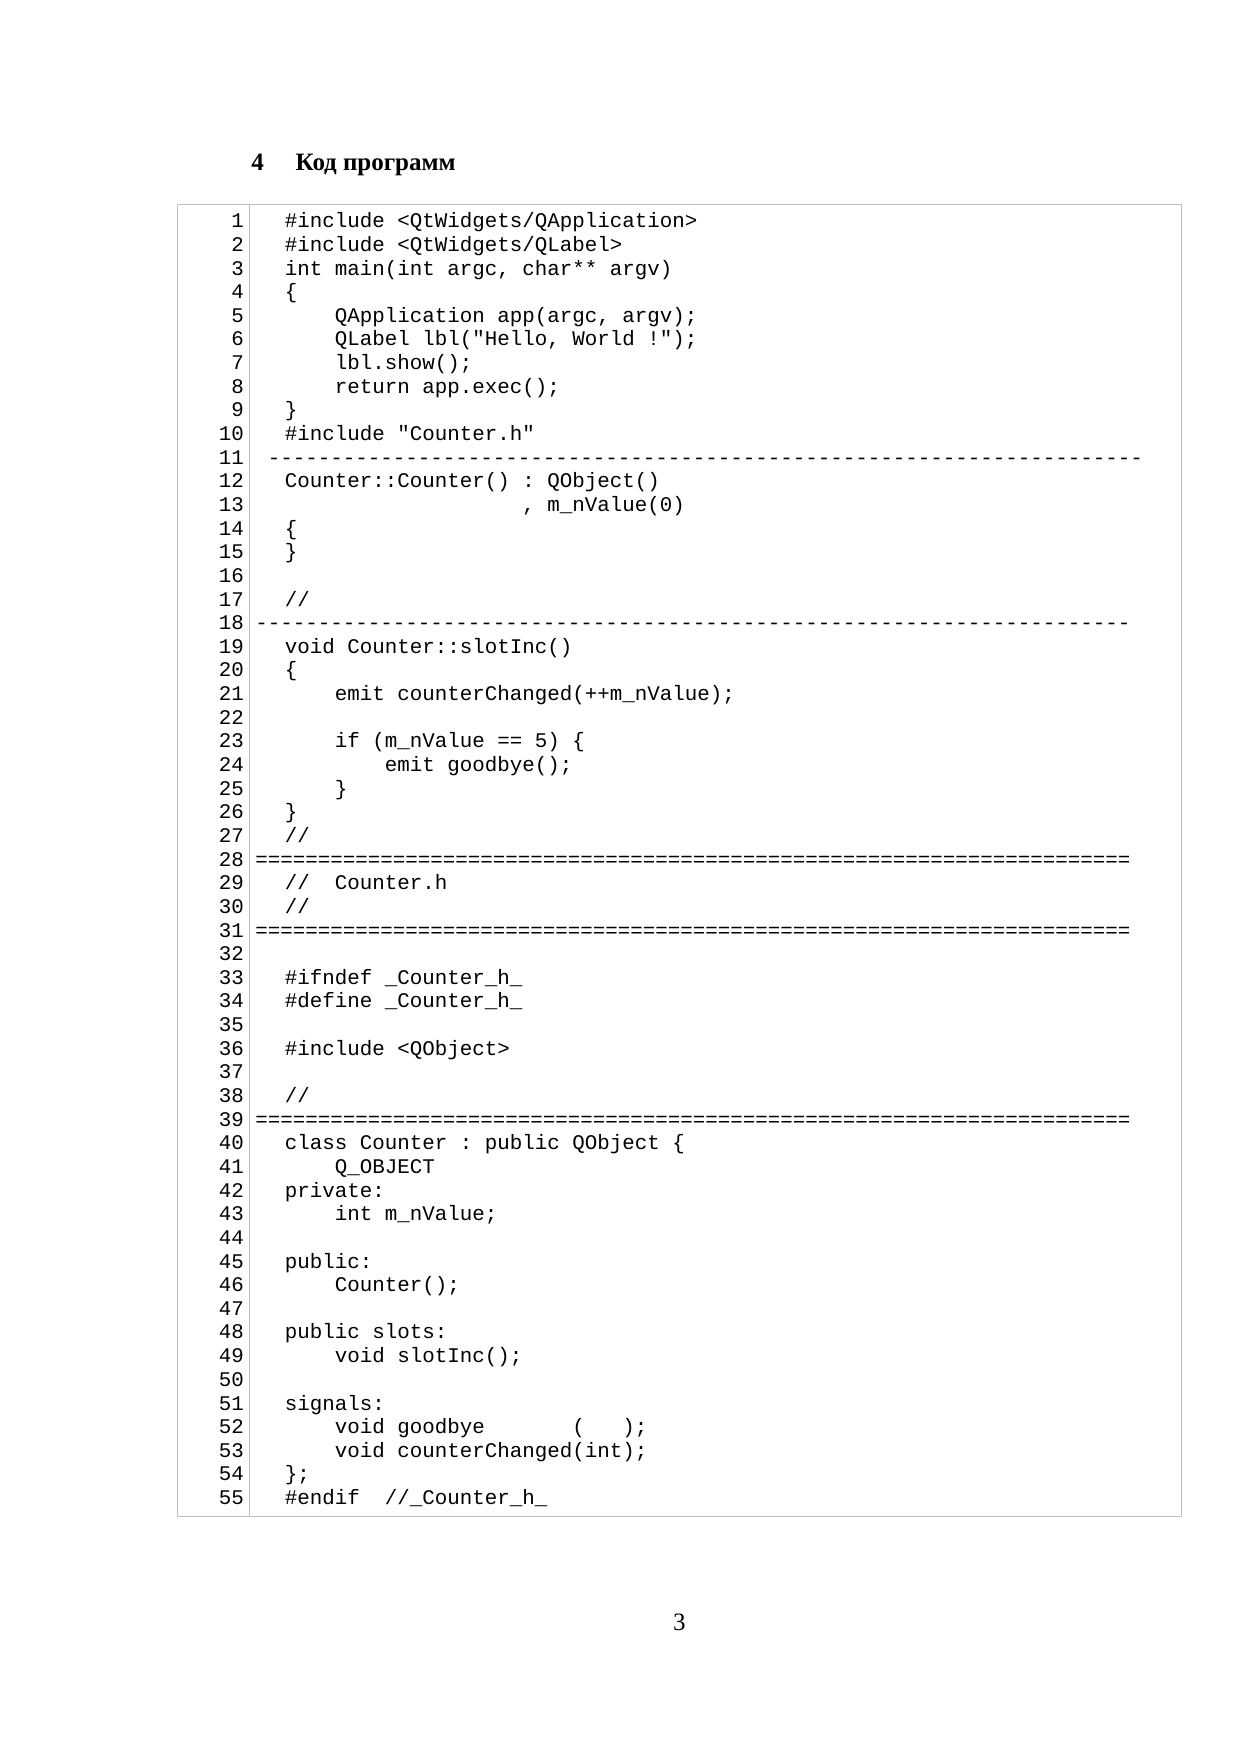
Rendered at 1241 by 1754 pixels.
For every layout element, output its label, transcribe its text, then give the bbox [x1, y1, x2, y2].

table_header 1 2 3 4 5 6 7 8 9 10 11 12 13 14 15 16 17 18 19 20 21 22 23 24 25 26 27 28 29 30 31 32 33 34 35 36 37 38 39 40 41 42 43 44 45 46 47 48 49 50 51 52 53 54 55 [178, 205, 249, 1516]
subtitle Код программ [177, 147, 1181, 176]
table_header #include <QtWidgets/QApplication> #include <QtWidgets/QLabel> int main(int argc, char** argv) { QApplication app(argc, argv); QLabel lbl("Hello, World !"); lbl.show(); return app.exec(); } #include "Counter.h" ---------------------------------------------------------------------- Counter::Counter() : QObject() , m_nValue(0) { } // ---------------------------------------------------------------------- void Counter::slotInc() { emit counterChanged(++m_nValue); if (m_nValue == 5) { emit goodbye(); } } // ====================================================================== // Counter.h // ====================================================================== #ifndef _Counter_h_ #define _Counter_h_ #include <QObject> // ====================================================================== class Counter : public QObject { Q_OBJECT private: int m_nValue; public: Counter(); public slots: void slotInc(); signals: void goodbye ( ); void counterChanged(int); }; #endif //_Counter_h_ [250, 205, 1181, 1516]
